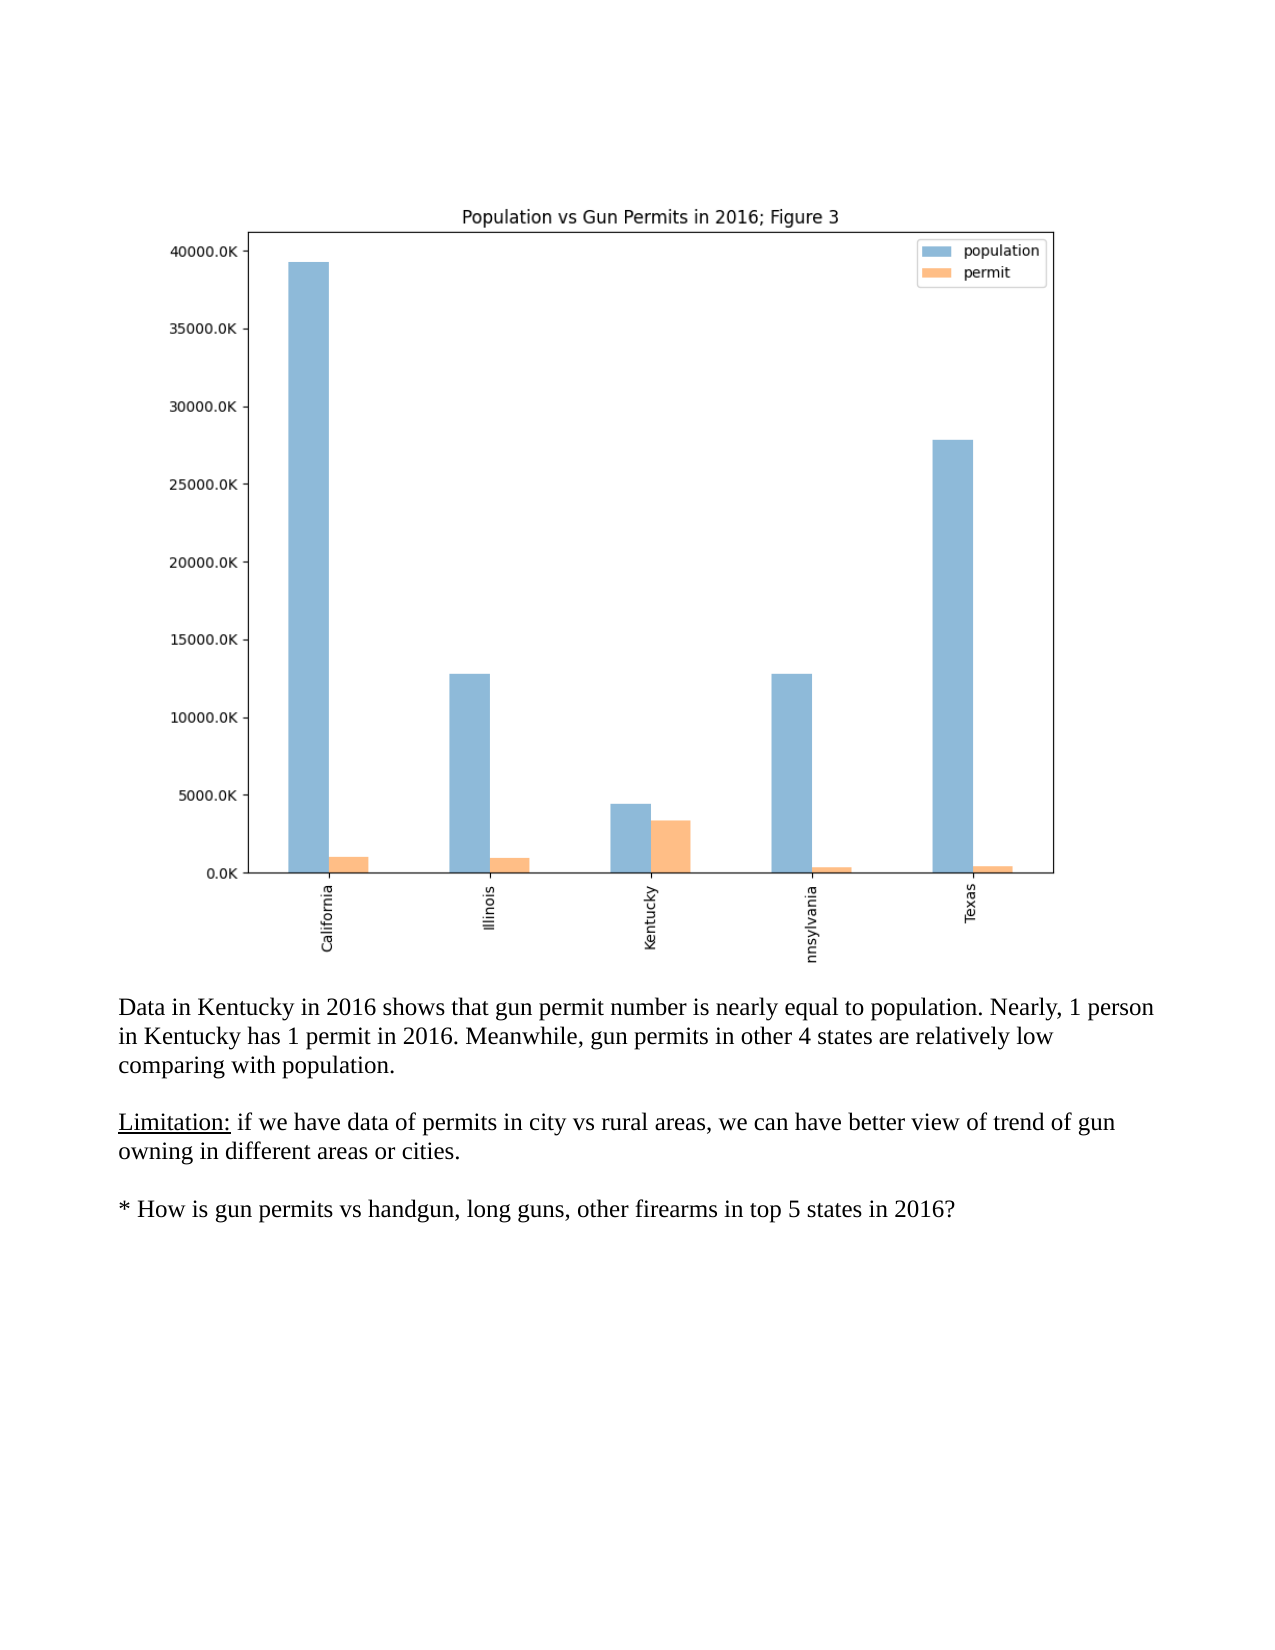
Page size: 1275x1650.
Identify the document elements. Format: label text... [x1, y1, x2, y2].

text Limitation: if we have data of permits in city vs rural areas, we can have better view of trend of gun owning in different areas or cities. [118, 1107, 1157, 1165]
text * How is gun permits vs handgun, long guns, other firearms in top 5 states in 2016? [118, 1194, 1157, 1222]
picture [118, 132, 1157, 964]
text Data in Kentucky in 2016 shows that gun permit number is nearly equal to population. Nearly, 1 person in Kentucky has 1 permit in 2016. Meanwhile, gun permits in other 4 states are relatively low comparing with population. [118, 992, 1157, 1079]
